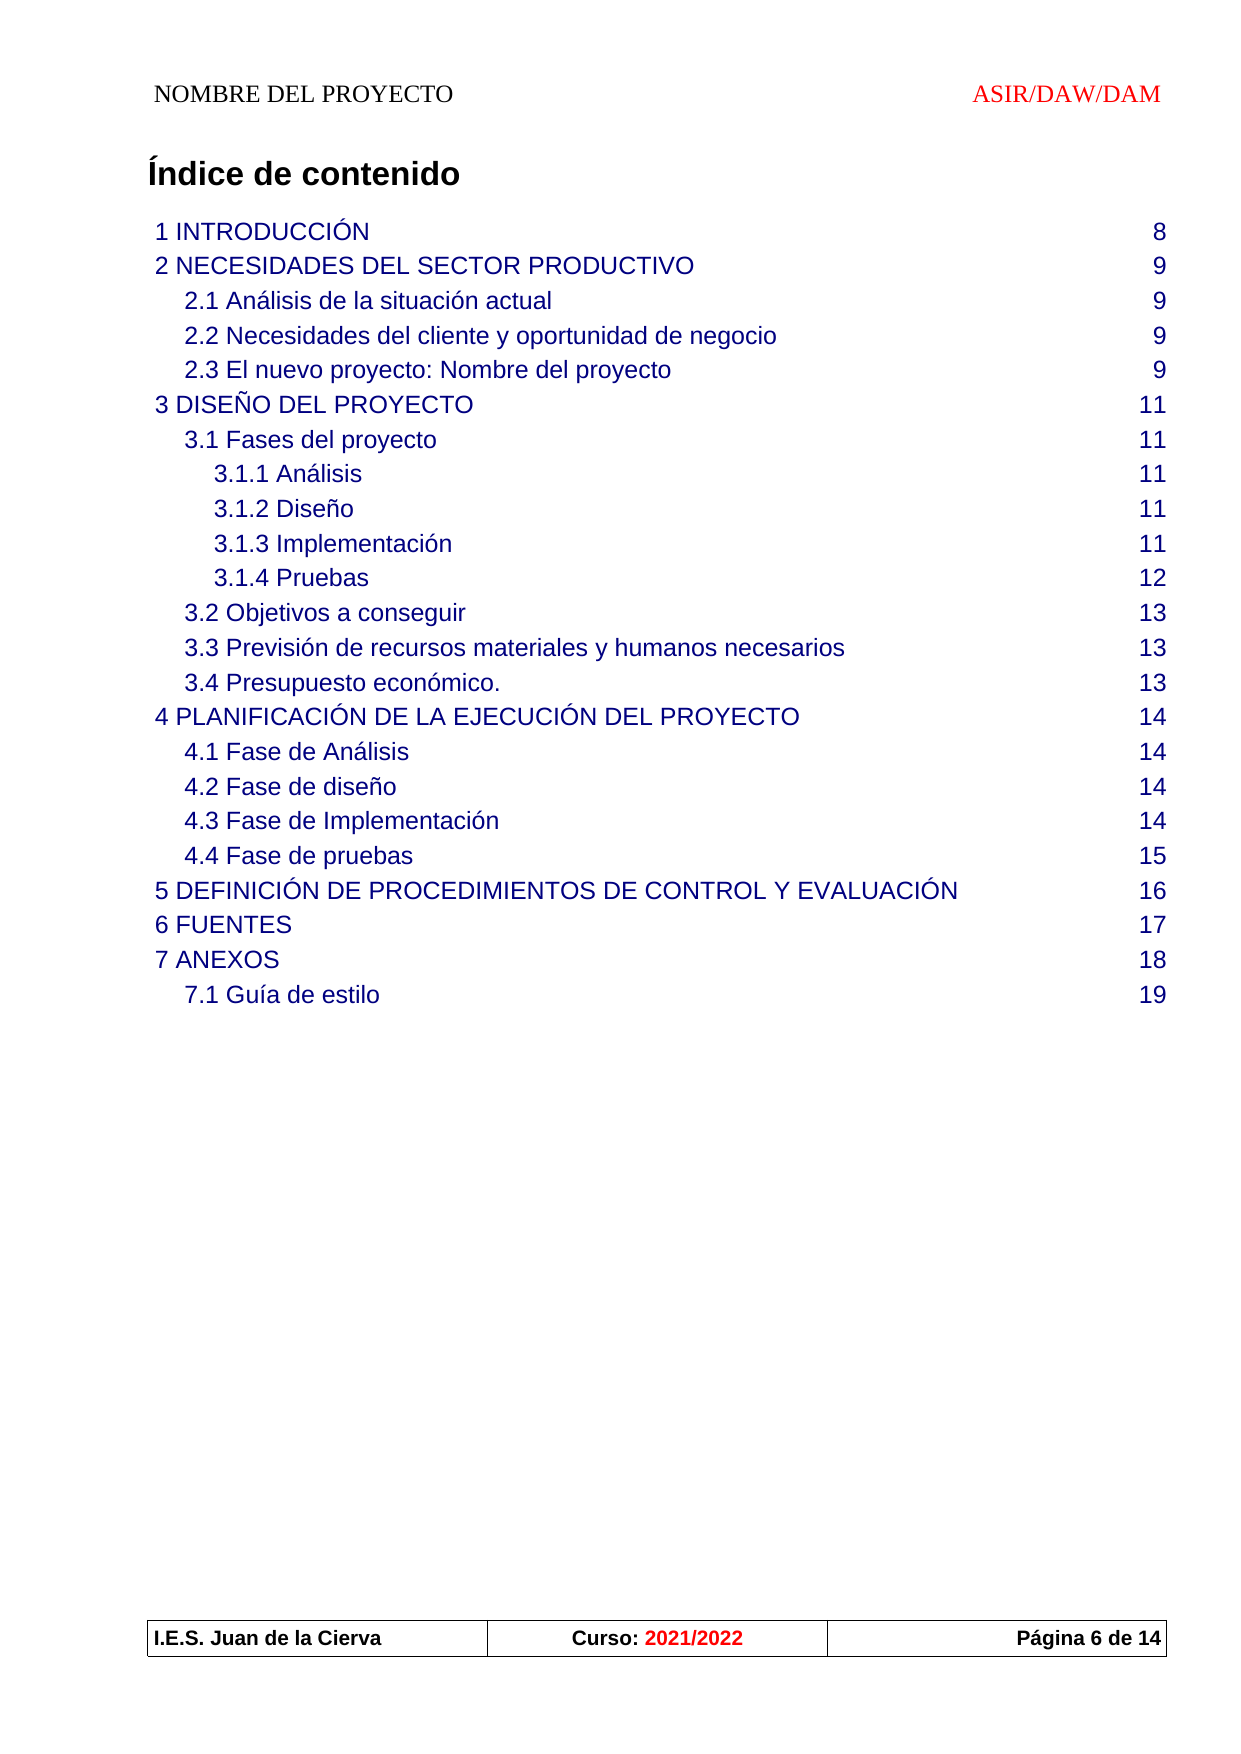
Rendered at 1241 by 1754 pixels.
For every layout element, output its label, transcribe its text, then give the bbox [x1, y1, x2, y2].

text 3.1.3 Implementación 11 [207, 529, 1167, 557]
text 3.2 Objetivos a conseguir 13 [177, 598, 1167, 627]
text 2 NECESIDADES DEL SECTOR PRODUCTIVO 9 [148, 251, 1167, 280]
text 4.4 Fase de pruebas 15 [177, 841, 1167, 870]
text 4.3 Fase de Implementación 14 [177, 806, 1167, 835]
text 4.2 Fase de diseño 14 [177, 772, 1167, 800]
text 3.1.2 Diseño 11 [207, 494, 1167, 523]
text 5 DEFINICIÓN DE PROCEDIMIENTOS DE CONTROL Y EVALUACIÓN 16 [148, 876, 1167, 904]
text 2.3 El nuevo proyecto: Nombre del proyecto 9 [177, 355, 1167, 384]
text 6 FUENTES 17 [148, 910, 1167, 939]
text 2.2 Necesidades del cliente y oportunidad de negocio 9 [177, 321, 1167, 349]
subtitle Índice de contenido [148, 154, 1167, 193]
text 1 INTRODUCCIÓN 8 [148, 217, 1167, 245]
text 7 ANEXOS 18 [148, 945, 1167, 974]
text 3.4 Presupuesto económico. 13 [177, 667, 1167, 696]
text 3.1 Fases del proyecto 11 [177, 425, 1167, 453]
text 7.1 Guía de estilo 19 [177, 980, 1167, 1008]
text 3.1.4 Pruebas 12 [207, 563, 1167, 592]
text 2.1 Análisis de la situación actual 9 [177, 286, 1167, 315]
text 3.1.1 Análisis 11 [207, 459, 1167, 488]
text 4 PLANIFICACIÓN DE LA EJECUCIÓN DEL PROYECTO 14 [148, 702, 1167, 731]
text 3 DISEÑO DEL PROYECTO 11 [148, 390, 1167, 419]
text 4.1 Fase de Análisis 14 [177, 737, 1167, 766]
text 3.3 Previsión de recursos materiales y humanos necesarios 13 [177, 633, 1167, 662]
